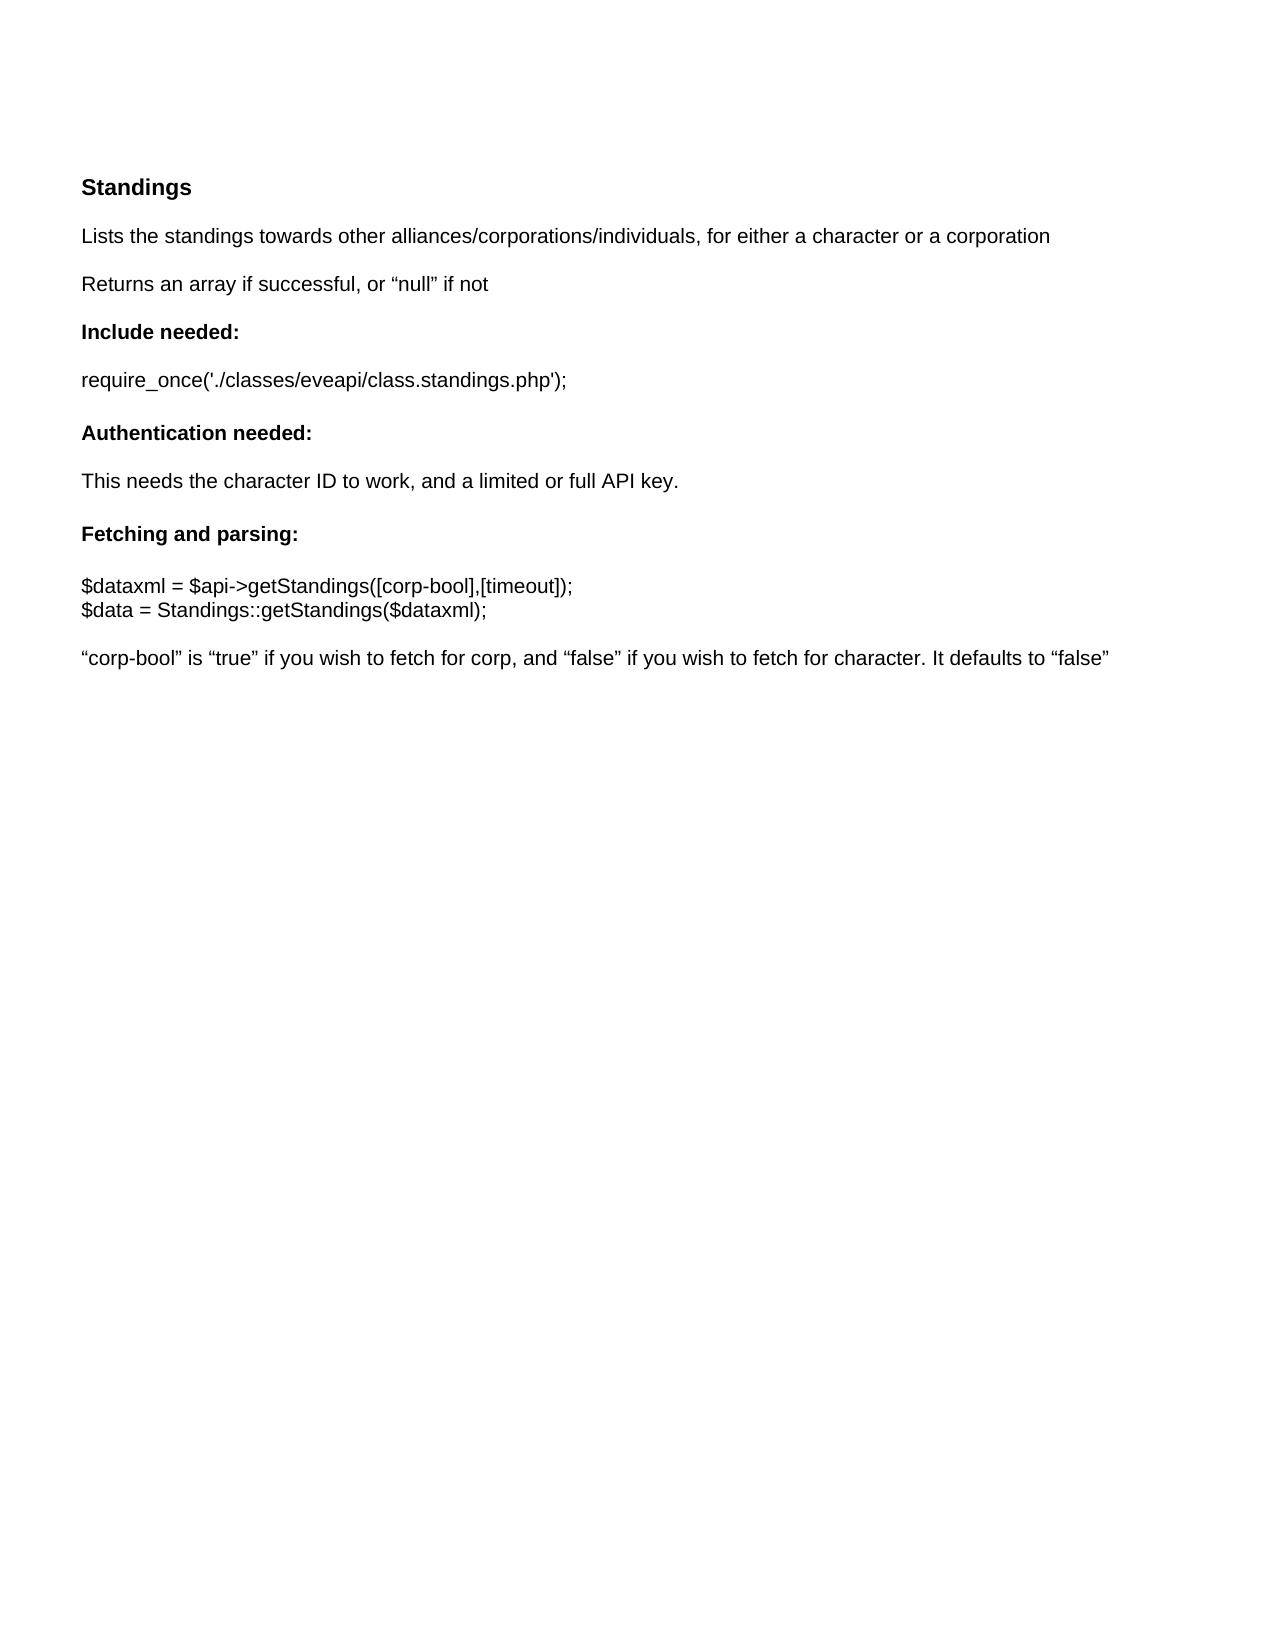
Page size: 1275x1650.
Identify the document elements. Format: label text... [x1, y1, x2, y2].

text “corp-bool” is “true” if you wish to fetch for corp, and “false” if you wish to fetch for character. It defaults to “false” [81, 646, 1198, 670]
text $data = Standings::getStandings($dataxml); [81, 598, 1198, 622]
text Include needed: [81, 320, 1198, 344]
text Authentication needed: [81, 421, 1198, 445]
text Lists the standings towards other alliances/corporations/individuals, for either a character or a corporation [81, 224, 1198, 248]
text Fetching and parsing: [81, 521, 1198, 545]
text Standings [81, 174, 1198, 200]
text This needs the character ID to work, and a limited or full API key. [81, 469, 1198, 493]
text $dataxml = $api->getStandings([corp-bool],[timeout]); [81, 574, 1198, 598]
text Returns an array if successful, or “null” if not [81, 272, 1198, 296]
text require_once('./classes/eveapi/class.standings.php'); [81, 368, 1198, 392]
